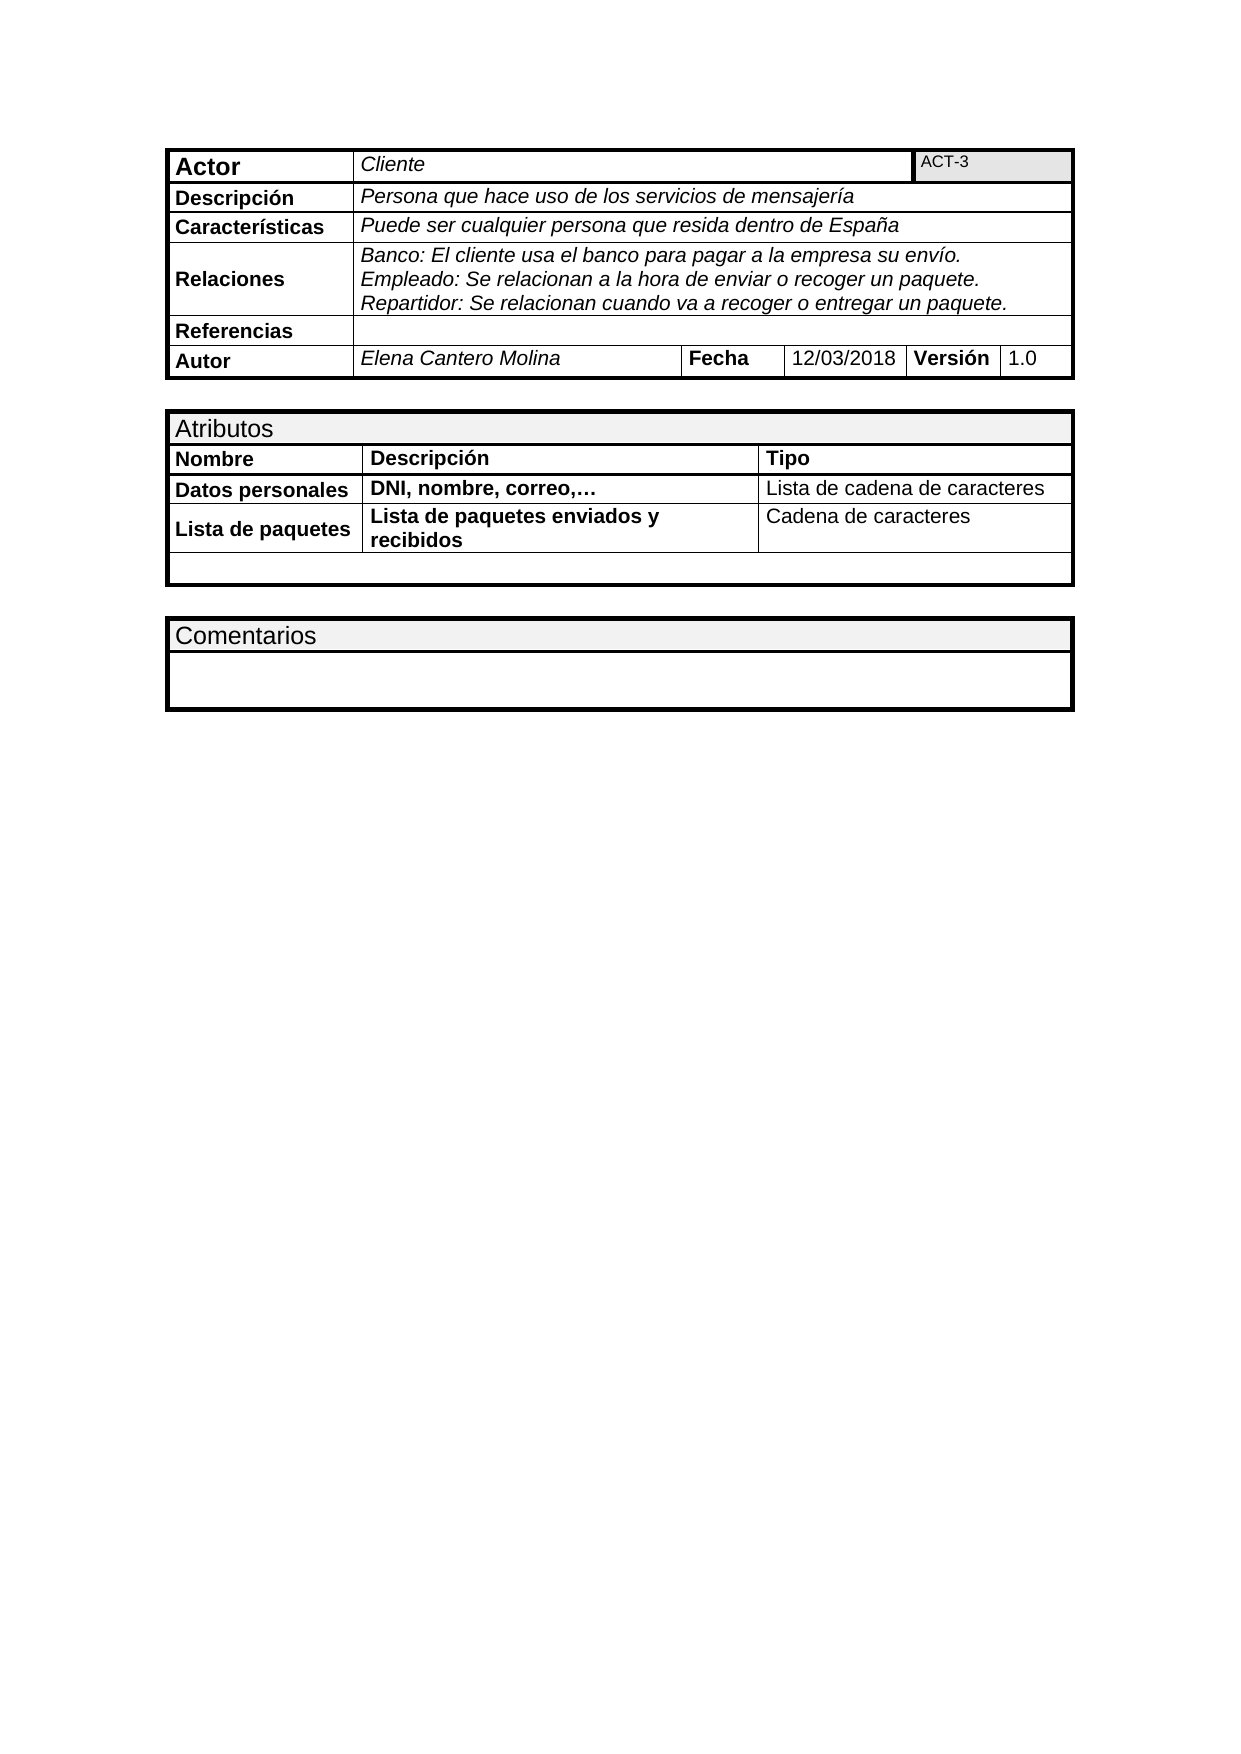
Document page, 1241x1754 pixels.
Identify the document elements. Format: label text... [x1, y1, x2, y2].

table_cell [170, 653, 1070, 707]
table_header ACT-3 [916, 152, 1071, 181]
table_cell Puede ser cualquier persona que resida dentro de España [354, 213, 1071, 242]
table_cell Elena Cantero Molina [354, 346, 681, 376]
table_header Comentarios [170, 621, 1070, 649]
table_cell Nombre [170, 446, 362, 473]
table_cell Tipo [759, 446, 1071, 473]
table_cell 12/03/2018 [785, 346, 906, 376]
table_header Atributos [170, 414, 1071, 442]
table_cell Características [170, 213, 353, 242]
table_cell Banco: El cliente usa el banco para pagar a la empresa su envío. Empleado: Se relacionan a la hora de enviar o recoger un paquete. Repartidor: Se relacionan cuando va a recoger o entregar un paquete. [354, 243, 1071, 315]
table_cell Lista de paquetes enviados y recibidos [363, 504, 758, 552]
table_cell Fecha [682, 346, 784, 376]
table_cell Descripción [363, 446, 758, 473]
table_cell Descripción [170, 184, 353, 211]
table_cell Relaciones [170, 243, 353, 315]
table_cell Persona que hace uso de los servicios de mensajería [354, 184, 1071, 211]
table_cell Referencias [170, 316, 353, 345]
table_cell Versión [907, 346, 1000, 376]
table_cell [354, 316, 1071, 345]
table_cell DNI, nombre, correo,… [363, 476, 758, 503]
table_header Cliente [354, 152, 911, 181]
table_cell Lista de cadena de caracteres [759, 476, 1071, 503]
table_cell [170, 553, 1071, 583]
table_cell Lista de paquetes [170, 504, 362, 552]
table_cell 1.0 [1001, 346, 1071, 376]
table_cell Autor [170, 346, 353, 376]
table_header Actor [170, 152, 353, 181]
table_cell Cadena de caracteres [759, 504, 1071, 552]
table_cell Datos personales [170, 476, 362, 503]
